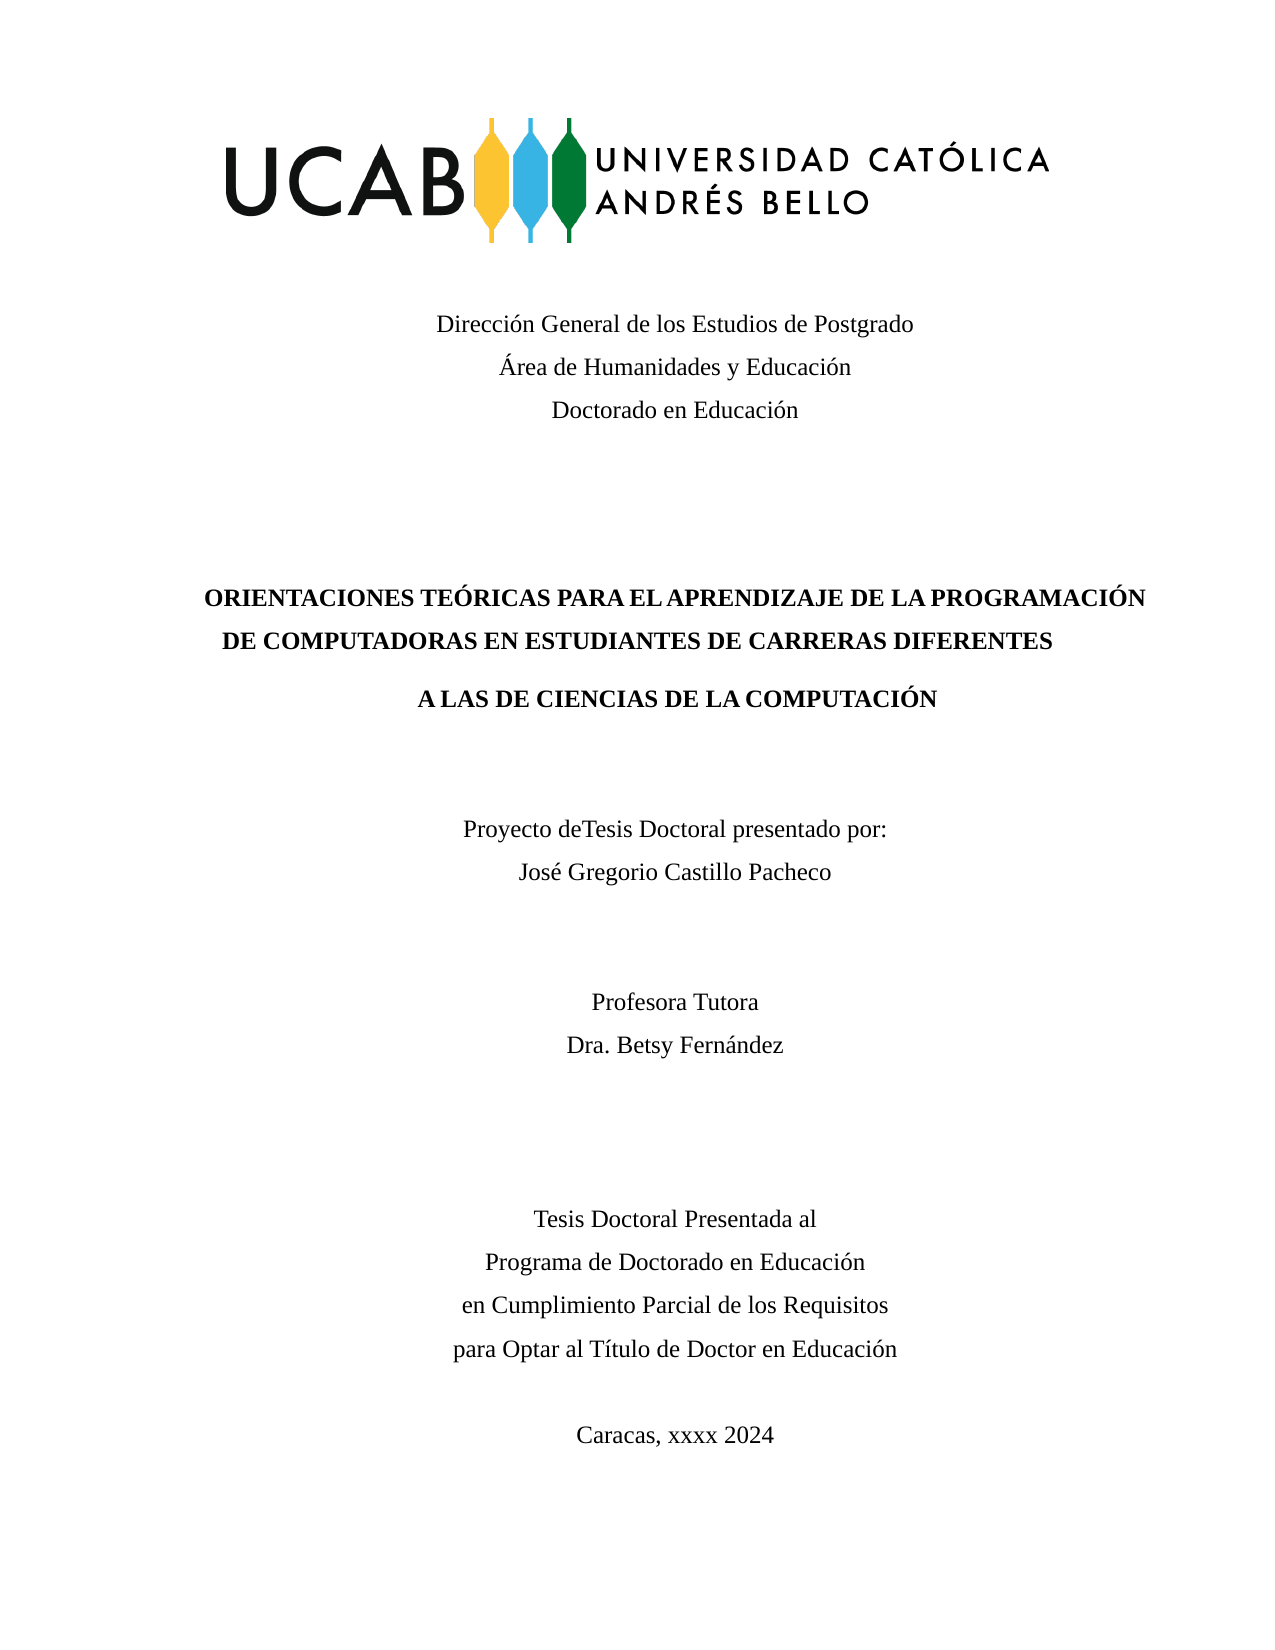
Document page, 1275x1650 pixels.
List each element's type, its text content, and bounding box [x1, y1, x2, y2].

text para Optar al Título de Doctor en Educación [118, 1334, 1157, 1362]
text A LAS DE CIENCIAS DE LA COMPUTACIÓN [118, 684, 1157, 713]
text Programa de Doctorado en Educación [118, 1247, 1157, 1276]
text Doctorado en Educación [118, 396, 1157, 424]
text Tesis Doctoral Presentada al [118, 1204, 1157, 1232]
text Dra. Betsy Fernández [118, 1030, 1157, 1059]
text José Gregorio Castillo Pacheco [118, 857, 1157, 886]
text en Cumplimiento Parcial de los Requisitos [118, 1290, 1157, 1319]
text Dirección General de los Estudios de Postgrado [118, 309, 1157, 338]
picture [226, 118, 1049, 243]
text ORIENTACIONES TEÓRICAS PARA EL APRENDIZAJE DE LA PROGRAMACIÓN DE COMPUTADORAS EN ESTUDIANTES DE CARRERAS DIFERENTES [118, 583, 1157, 655]
text Área de Humanidades y Educación [118, 352, 1157, 381]
text Proyecto deTesis Doctoral presentado por: [118, 814, 1157, 842]
text Profesora Tutora [118, 987, 1157, 1016]
text Caracas, xxxx 2024 [118, 1420, 1157, 1449]
